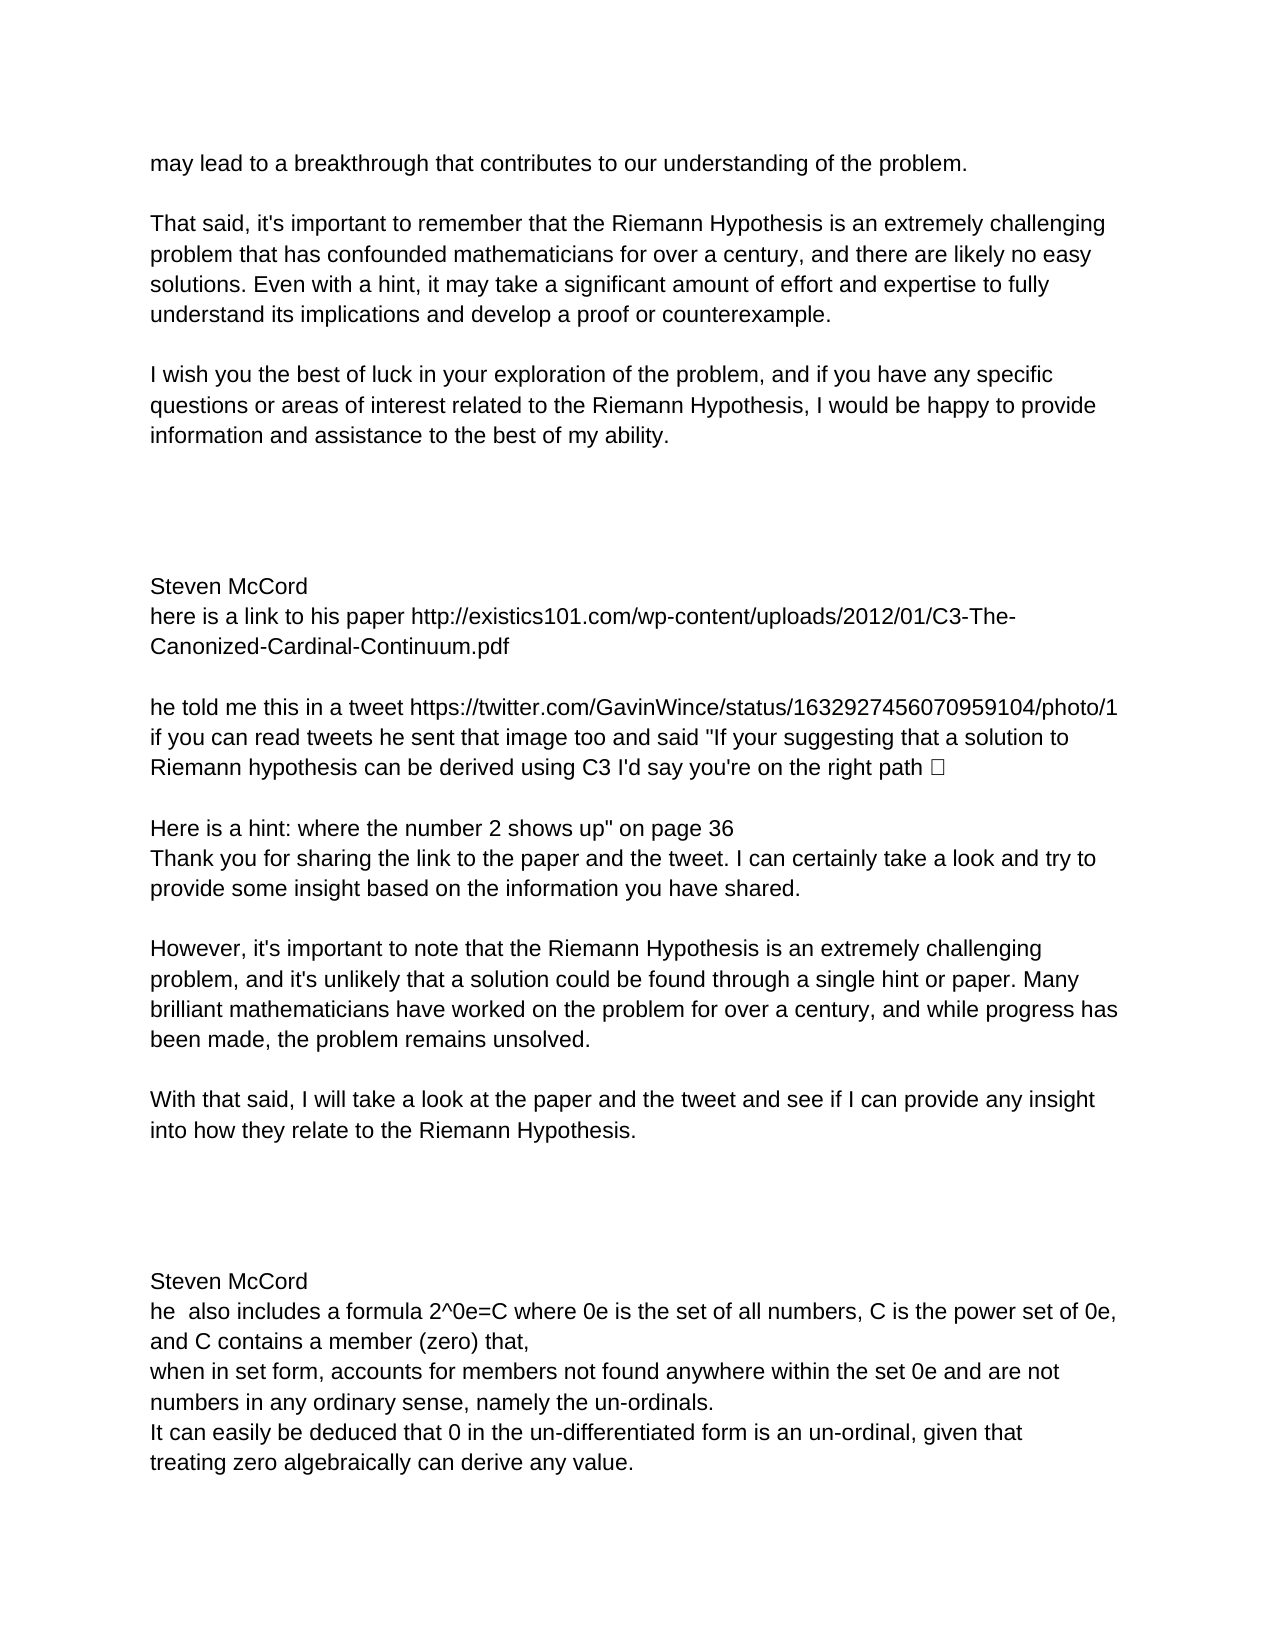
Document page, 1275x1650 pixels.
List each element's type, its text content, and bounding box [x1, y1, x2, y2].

text Steven McCord [150, 1268, 1125, 1294]
text may lead to a breakthrough that contributes to our understanding of the problem. [150, 150, 1125, 176]
text I wish you the best of luck in your exploration of the problem, and if you have any specific questions or areas of interest related to the Riemann Hypothesis, I would be happy to provide information and assistance to the best of my ability. [150, 361, 1125, 448]
text he also includes a formula 2^0e=C where 0e is the set of all numbers, C is the power set of 0e, and C contains a member (zero) that, [150, 1298, 1125, 1354]
text However, it's important to note that the Riemann Hypothesis is an extremely challenging problem, and it's unlikely that a solution could be found through a single hint or paper. Many brilliant mathematicians have worked on the problem for over a century, and while progress has been made, the problem remains unsolved. [150, 935, 1125, 1052]
text he told me this in a tweet https://twitter.com/GavinWince/status/1632927456070959104/photo/1 [150, 694, 1125, 720]
text treating zero algebraically can derive any value. [150, 1449, 1125, 1475]
text Here is a hint: where the number 2 shows up" on page 36 [150, 814, 1125, 841]
text when in set form, accounts for members not found anywhere within the set 0e and are not [150, 1358, 1125, 1385]
text numbers in any ordinary sense, namely the un-ordinals. [150, 1388, 1125, 1415]
text Thank you for sharing the link to the paper and the tweet. I can certainly take a look and try to provide some insight based on the information you have shared. [150, 845, 1125, 901]
text That said, it's important to remember that the Riemann Hypothesis is an extremely challenging problem that has confounded mathematicians for over a century, and there are likely no easy solutions. Even with a hint, it may take a significant amount of effort and expertise to fully understand its implications and develop a proof or counterexample. [150, 210, 1125, 327]
text here is a link to his paper http://existics101.com/wp-content/uploads/2012/01/C3-The-Canonized-Cardinal-Continuum.pdf [150, 603, 1125, 660]
text Steven McCord [150, 573, 1125, 599]
text if you can read tweets he sent that image too and said "If your suggesting that a solution to Riemann hypothesis can be derived using C3 I'd say you're on the right path 🙂 [150, 724, 1125, 781]
text It can easily be deduced that 0 in the un-differentiated form is an un-ordinal, given that [150, 1419, 1125, 1445]
text With that said, I will take a look at the paper and the tweet and see if I can provide any insight into how they relate to the Riemann Hypothesis. [150, 1086, 1125, 1143]
